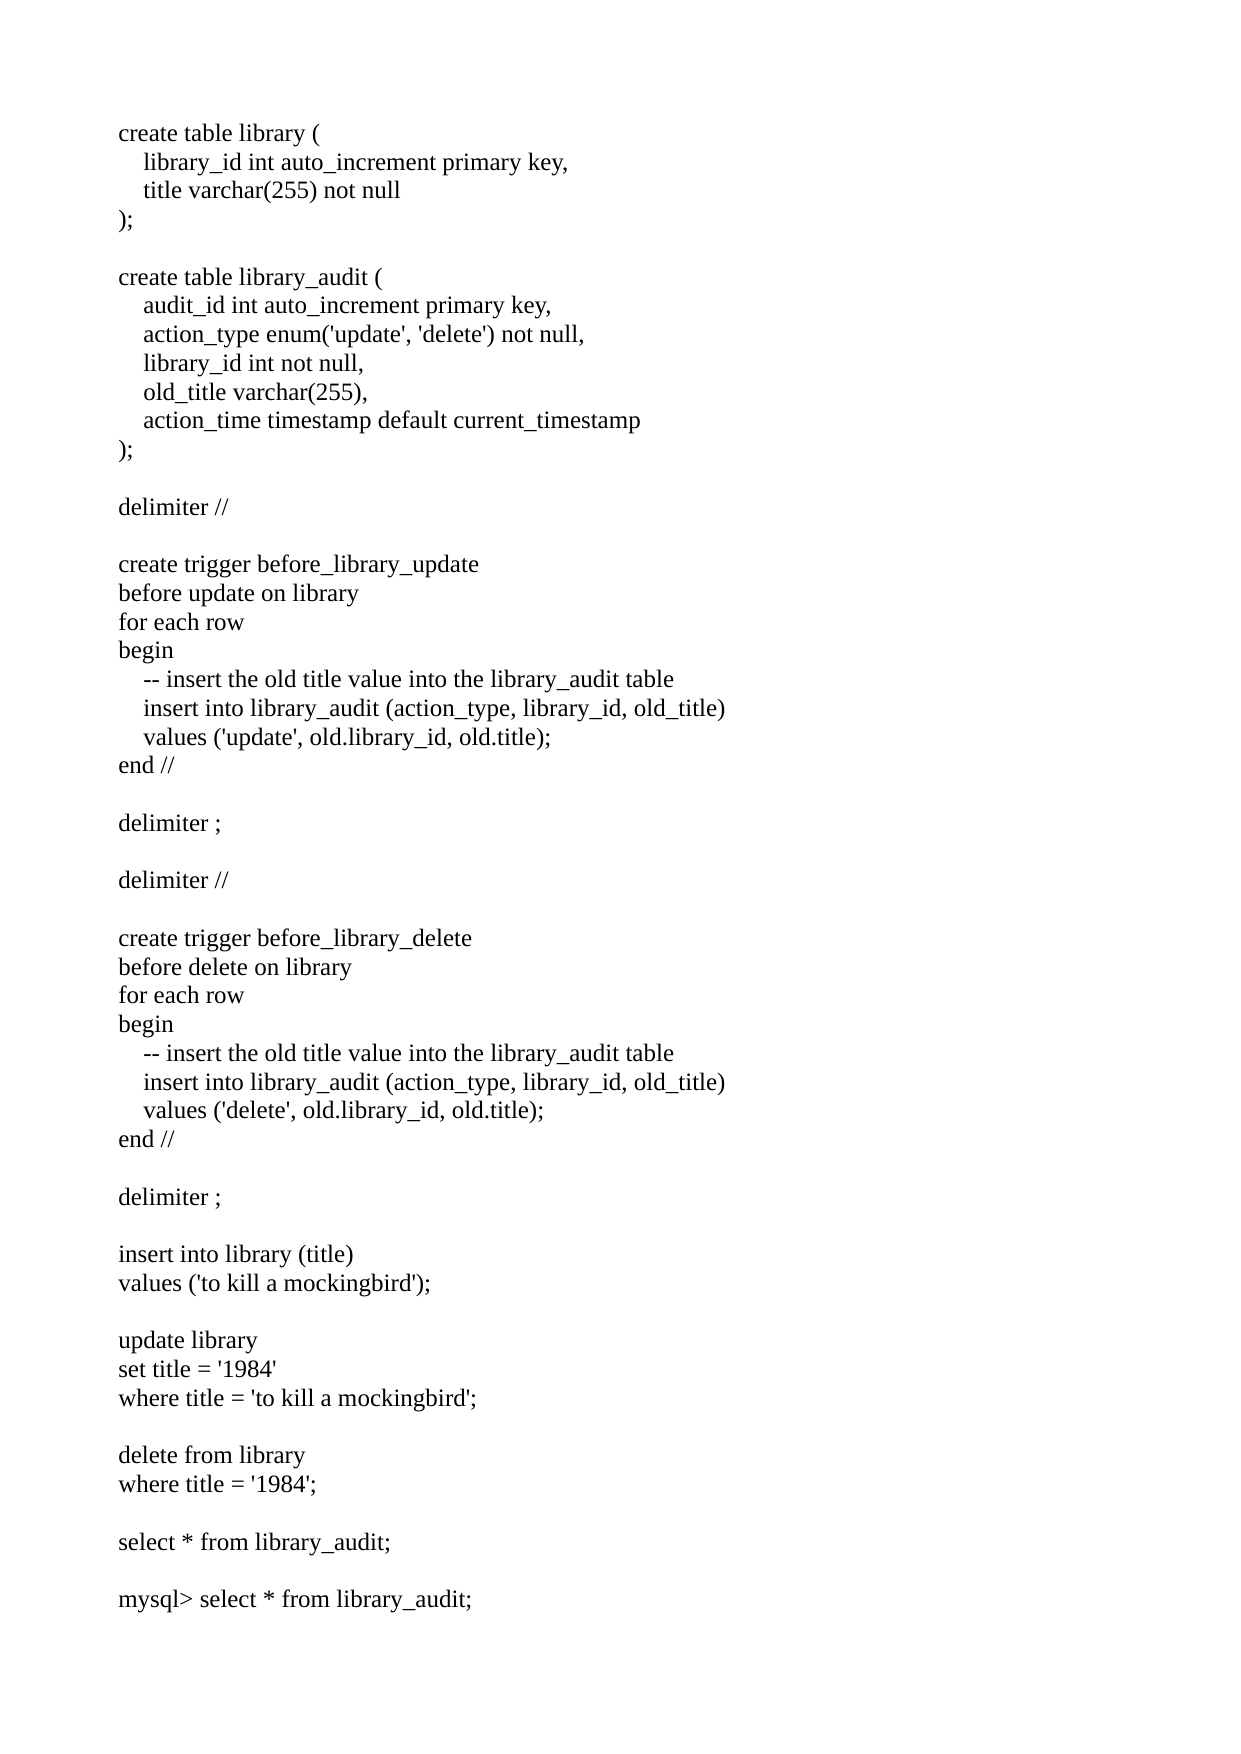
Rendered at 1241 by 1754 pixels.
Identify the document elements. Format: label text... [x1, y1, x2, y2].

text ); [118, 434, 1122, 463]
text select * from library_audit; [118, 1527, 1122, 1556]
text audit_id int auto_increment primary key, [118, 291, 1122, 319]
text create trigger before_library_update [118, 549, 1122, 578]
text title varchar(255) not null [118, 176, 1122, 204]
text insert into library_audit (action_type, library_id, old_title) [118, 1067, 1122, 1096]
text ); [118, 204, 1122, 233]
text before delete on library [118, 952, 1122, 981]
text delimiter ; [118, 1182, 1122, 1211]
text insert into library (title) [118, 1239, 1122, 1268]
text begin [118, 636, 1122, 664]
text values ('delete', old.library_id, old.title); [118, 1096, 1122, 1124]
text set title = '1984' [118, 1354, 1122, 1383]
text delimiter // [118, 866, 1122, 894]
text where title = '1984'; [118, 1469, 1122, 1498]
text create table library ( [118, 118, 1122, 147]
text library_id int auto_increment primary key, [118, 147, 1122, 176]
text -- insert the old title value into the library_audit table [118, 1038, 1122, 1067]
text for each row [118, 981, 1122, 1009]
text create table library_audit ( [118, 262, 1122, 291]
text begin [118, 1009, 1122, 1038]
text end // [118, 751, 1122, 779]
text values ('to kill a mockingbird'); [118, 1268, 1122, 1297]
text update library [118, 1326, 1122, 1354]
text action_type enum('update', 'delete') not null, [118, 319, 1122, 348]
text library_id int not null, [118, 348, 1122, 377]
text mysql> select * from library_audit; [118, 1584, 1122, 1613]
text delimiter // [118, 492, 1122, 521]
text -- insert the old title value into the library_audit table [118, 664, 1122, 693]
text before update on library [118, 578, 1122, 607]
text delimiter ; [118, 808, 1122, 837]
text values ('update', old.library_id, old.title); [118, 722, 1122, 751]
text old_title varchar(255), [118, 377, 1122, 406]
text where title = 'to kill a mockingbird'; [118, 1383, 1122, 1412]
text end // [118, 1124, 1122, 1153]
text insert into library_audit (action_type, library_id, old_title) [118, 693, 1122, 722]
text action_time timestamp default current_timestamp [118, 406, 1122, 434]
text create trigger before_library_delete [118, 923, 1122, 952]
text for each row [118, 607, 1122, 636]
text delete from library [118, 1441, 1122, 1469]
